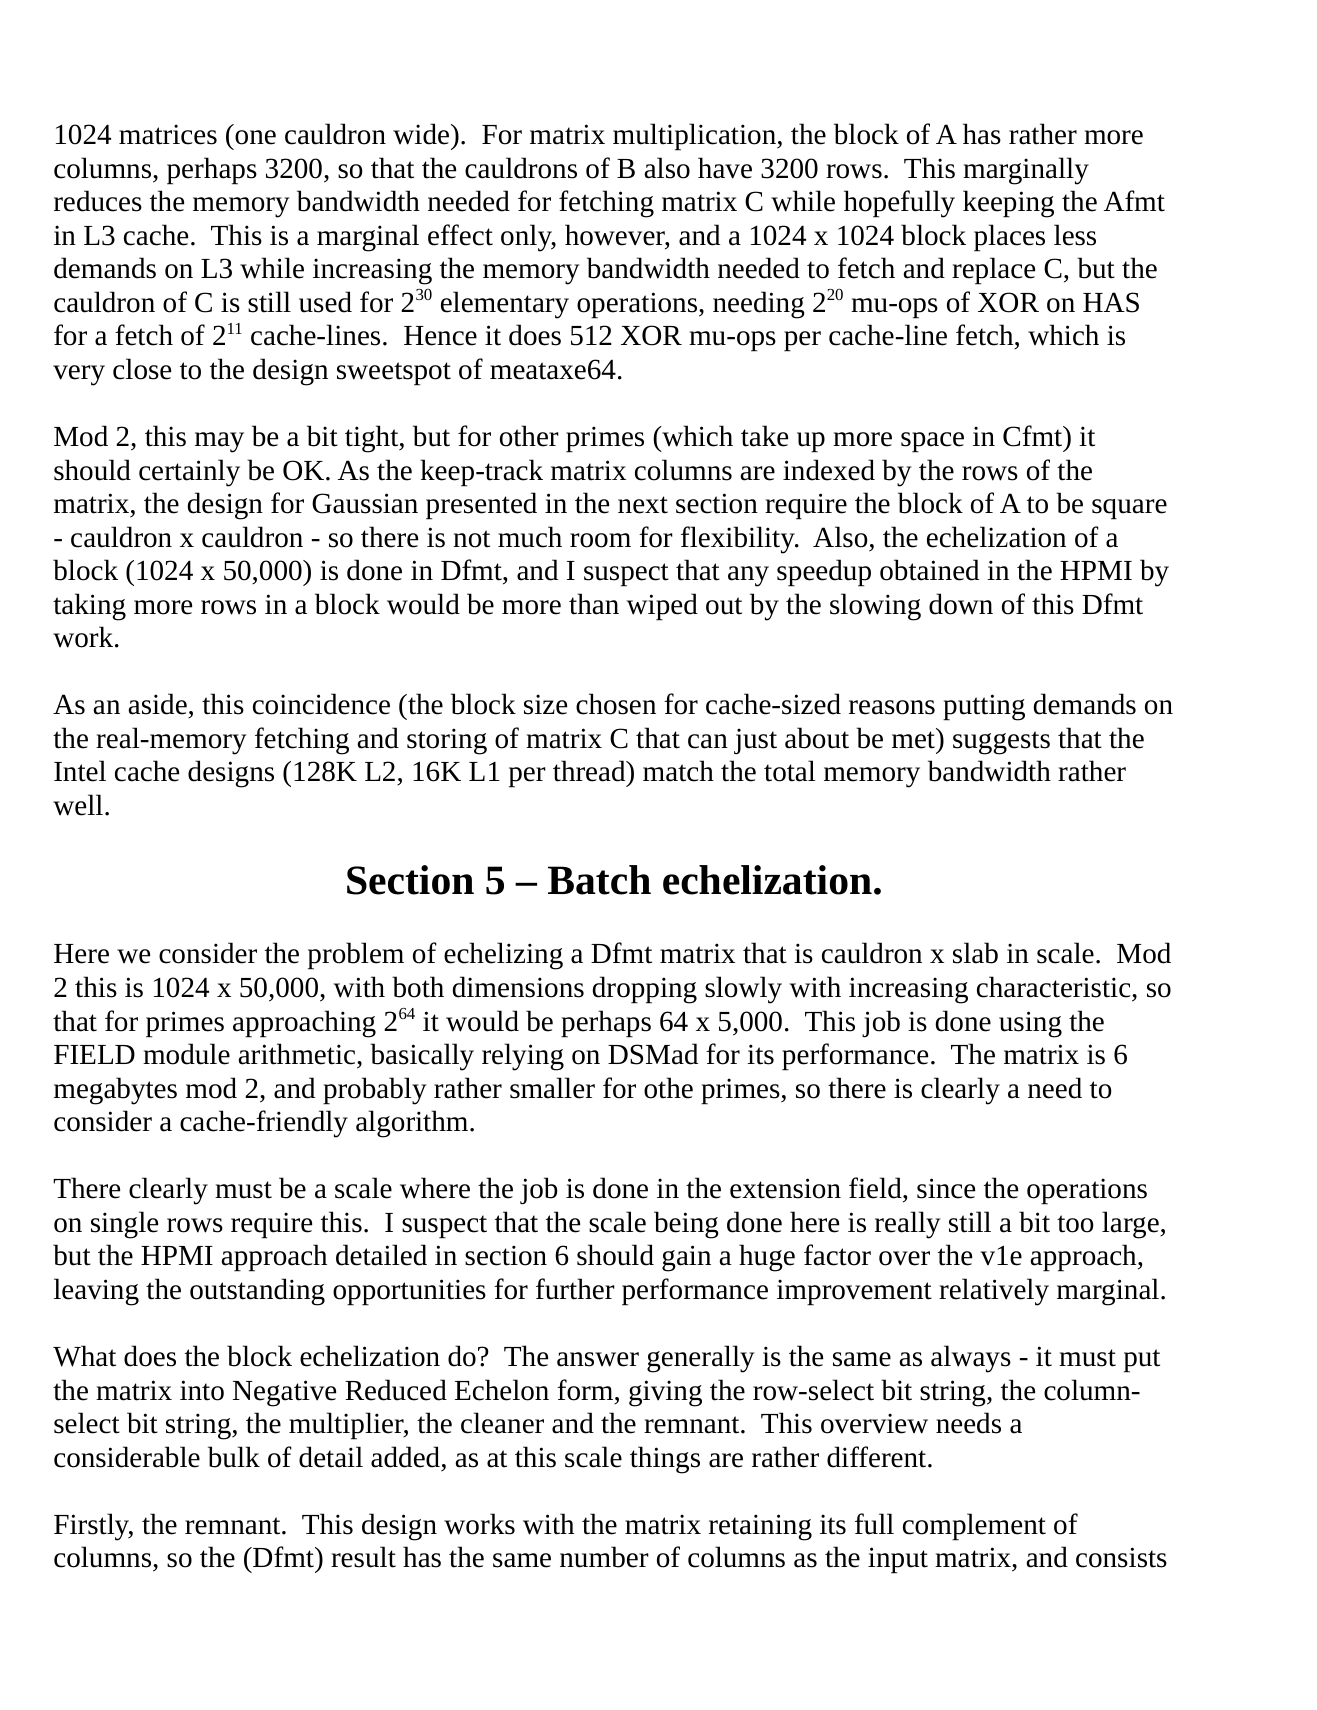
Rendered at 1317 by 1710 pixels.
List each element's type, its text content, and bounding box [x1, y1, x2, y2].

text What does the block echelization do? The answer generally is the same as always - it must put the matrix into Negative Reduced Echelon form, giving the row-select bit string, the column-select bit string, the multiplier, the cleaner and the remnant. This overview needs a considerable bulk of detail added, as at this scale things are rather different. [53, 1339, 1174, 1473]
text Here we consider the problem of echelizing a Dfmt matrix that is cauldron x slab in scale. Mod 2 this is 1024 x 50,000, with both dimensions dropping slowly with increasing characteristic, so that for primes approaching 264 it would be perhaps 64 x 5,000. This job is done using the FIELD module arithmetic, basically relying on DSMad for its performance. The matrix is 6 megabytes mod 2, and probably rather smaller for othe primes, so there is clearly a need to consider a cache-friendly algorithm. [53, 937, 1174, 1138]
text 1024 matrices (one cauldron wide). For matrix multiplication, the block of A has rather more columns, perhaps 3200, so that the cauldrons of B also have 3200 rows. This marginally reduces the memory bandwidth needed for fetching matrix C while hopefully keeping the Afmt in L3 cache. This is a marginal effect only, however, and a 1024 x 1024 block places less demands on L3 while increasing the memory bandwidth needed to fetch and replace C, but the cauldron of C is still used for 230 elementary operations, needing 220 mu-ops of XOR on HAS for a fetch of 211 cache-lines. Hence it does 512 XOR mu-ops per cache-line fetch, which is very close to the design sweetspot of meataxe64. [53, 117, 1174, 386]
text Mod 2, this may be a bit tight, but for other primes (which take up more space in Cfmt) it should certainly be OK. As the keep-track matrix columns are indexed by the rows of the matrix, the design for Gaussian presented in the next section require the block of A to be square - cauldron x cauldron - so there is not much room for flexibility. Also, the echelization of a block (1024 x 50,000) is done in Dfmt, and I suspect that any speedup obtained in the HPMI by taking more rows in a block would be more than wiped out by the slowing down of this Dfmt work. [53, 419, 1174, 654]
text Firstly, the remnant. This design works with the matrix retaining its full complement of columns, so the (Dfmt) result has the same number of columns as the input matrix, and consists [53, 1507, 1174, 1574]
text Section 5 – Batch echelization. [53, 855, 1174, 903]
text There clearly must be a scale where the job is done in the extension field, since the operations on single rows require this. I suspect that the scale being done here is really still a bit too large, but the HPMI approach detailed in section 6 should gain a huge factor over the v1e approach, leaving the outstanding opportunities for further performance improvement relatively marginal. [53, 1171, 1174, 1306]
text As an aside, this coincidence (the block size chosen for cache-sized reasons putting demands on the real-memory fetching and storing of matrix C that can just about be met) suggests that the Intel cache designs (128K L2, 16K L1 per thread) match the total memory bandwidth rather well. [53, 687, 1174, 822]
